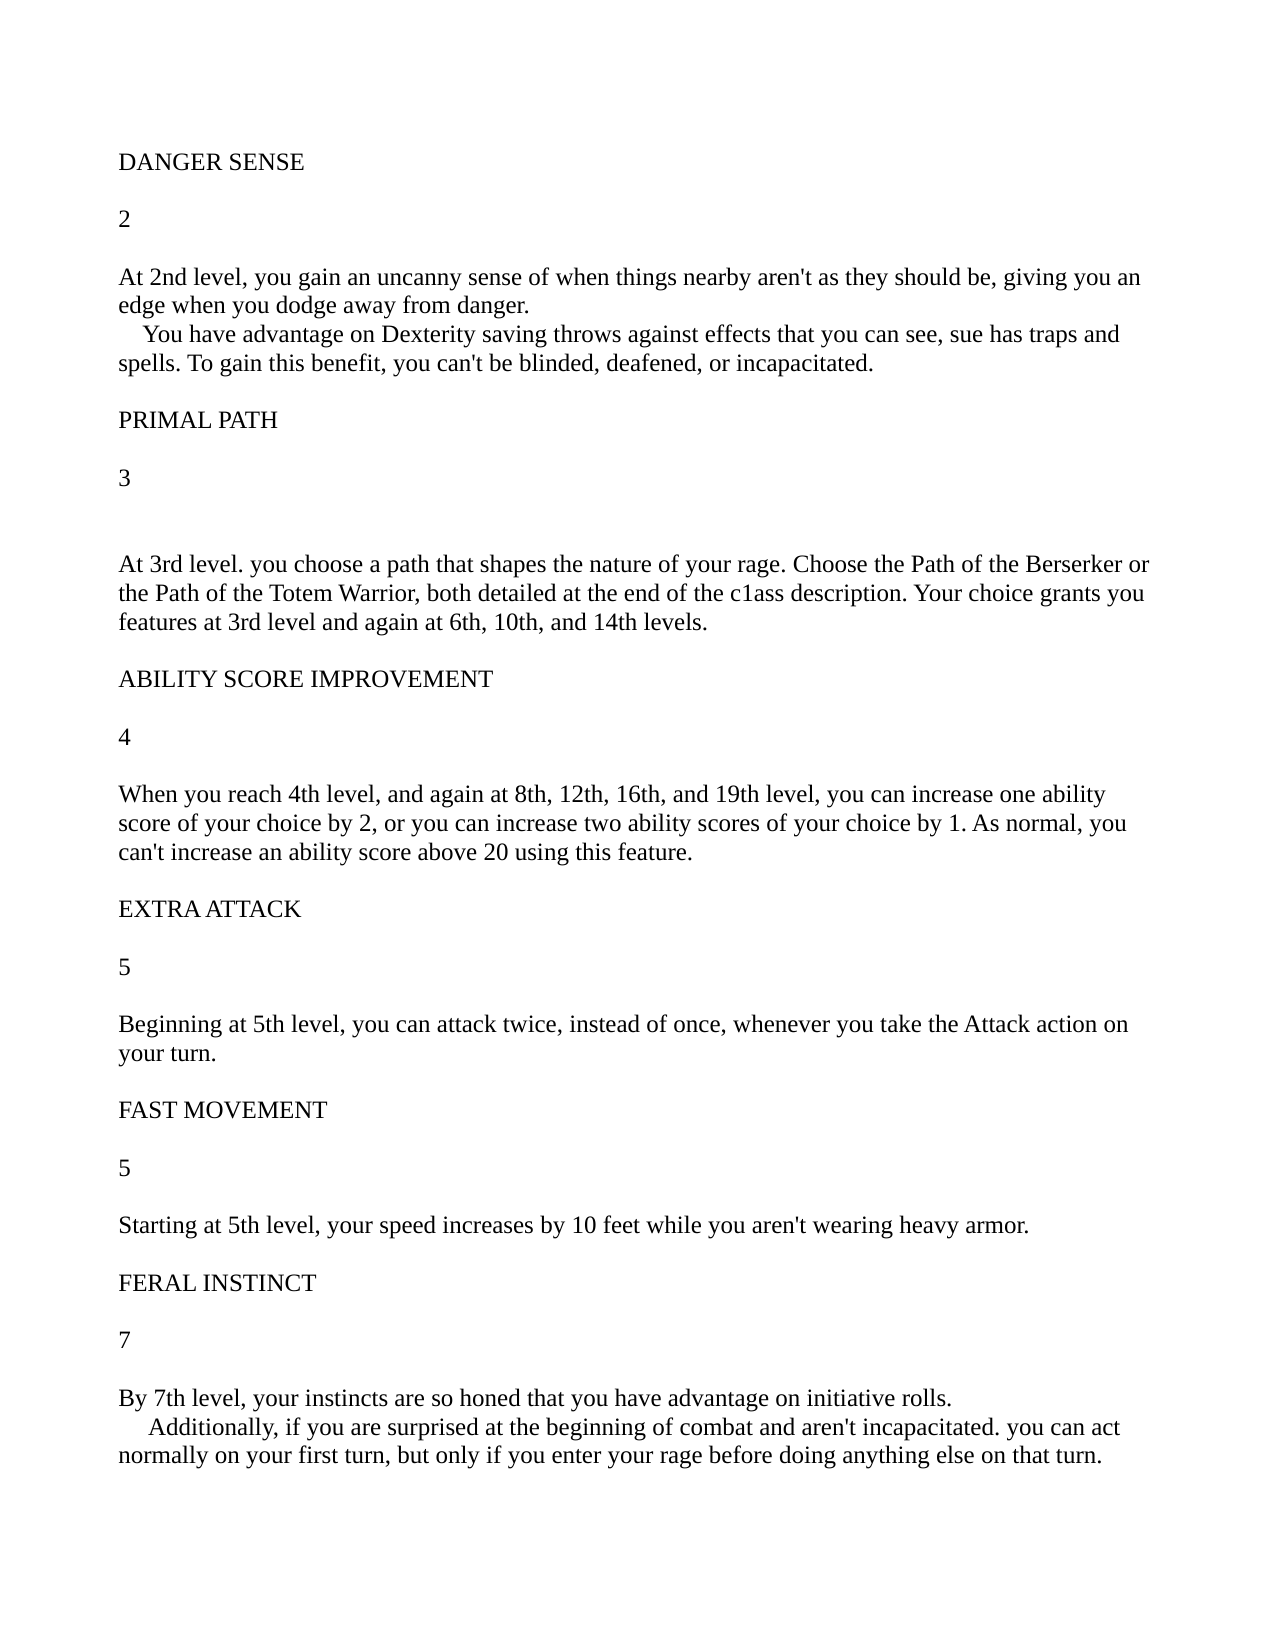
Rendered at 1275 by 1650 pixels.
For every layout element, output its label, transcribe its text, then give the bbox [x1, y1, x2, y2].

text When you reach 4th level, and again at 8th, 12th, 16th, and 19th level, you can increase one ability score of your choice by 2, or you can increase two ability scores of your choice by 1. As normal, you can't increase an ability score above 20 using this feature. [118, 779, 1157, 866]
text DANGER SENSE [118, 147, 1157, 176]
text ABILITY SCORE IMPROVEMENT [118, 664, 1157, 693]
text Starting at 5th level, your speed increases by 10 feet while you aren't wearing heavy armor. [118, 1211, 1157, 1239]
text 5 [118, 1153, 1157, 1182]
text PRIMAL PATH [118, 406, 1157, 434]
text 5 [118, 952, 1157, 981]
text 3 [118, 463, 1157, 492]
text FERAL INSTINCT [118, 1268, 1157, 1297]
text At 3rd level. you choose a path that shapes the nature of your rage. Choose the Path of the Berserker or the Path of the Totem Warrior, both detailed at the end of the c1ass description. Your choice grants you features at 3rd level and again at 6th, 10th, and 14th levels. [118, 549, 1157, 636]
text 7 [118, 1326, 1157, 1354]
text FAST MOVEMENT [118, 1096, 1157, 1124]
text You have advantage on Dexterity saving throws against effects that you can see, sue has traps and spells. To gain this benefit, you can't be blinded, deafened, or incapacitated. [118, 319, 1157, 377]
text By 7th level, your instincts are so honed that you have advantage on initiative rolls. [118, 1383, 1157, 1412]
text 2 [118, 204, 1157, 233]
text EXTRA ATTACK [118, 894, 1157, 923]
text Additionally, if you are surprised at the beginning of combat and aren't incapacitated. you can act normally on your first turn, but only if you enter your rage before doing anything else on that turn. [118, 1412, 1157, 1469]
text 4 [118, 722, 1157, 751]
text At 2nd level, you gain an uncanny sense of when things nearby aren't as they should be, giving you an edge when you dodge away from danger. [118, 262, 1157, 319]
text Beginning at 5th level, you can attack twice, instead of once, whenever you take the Attack action on your turn. [118, 1009, 1157, 1067]
